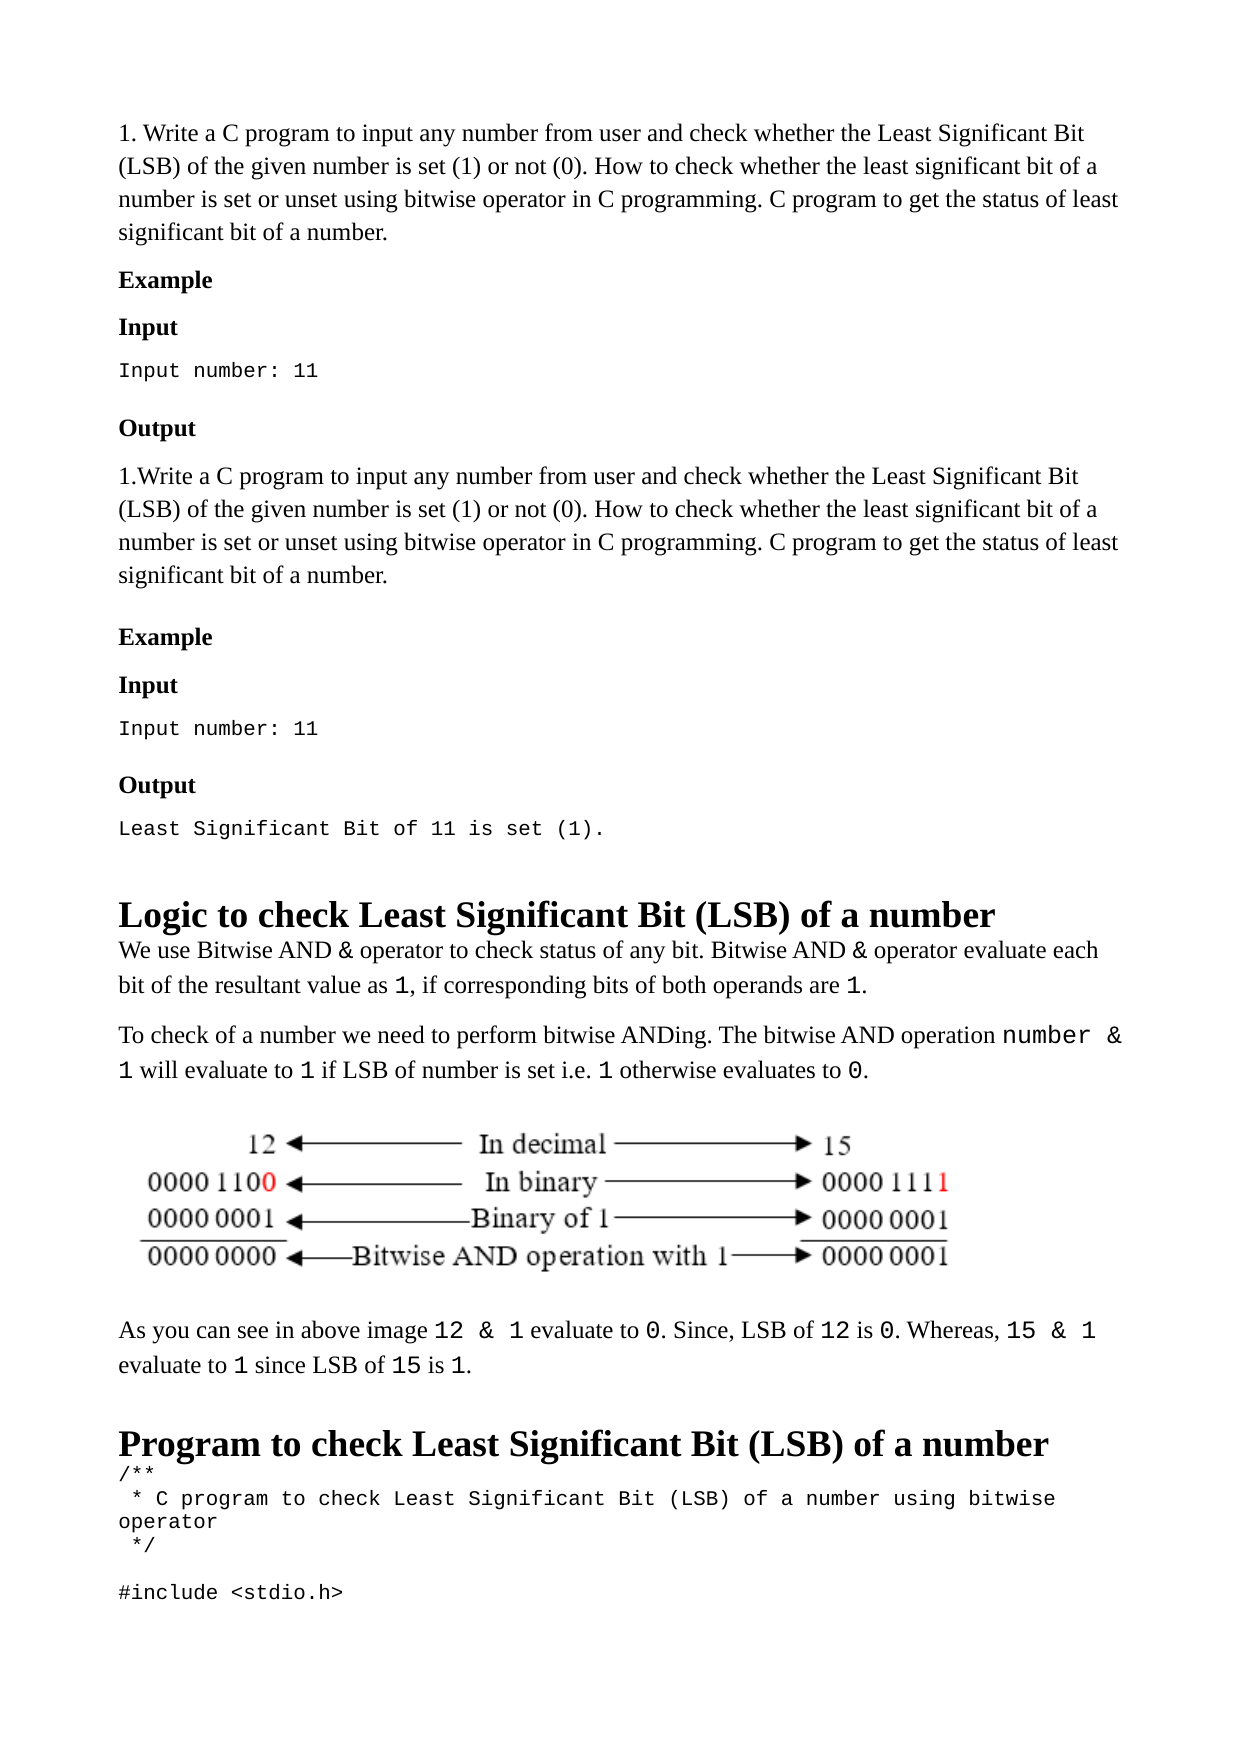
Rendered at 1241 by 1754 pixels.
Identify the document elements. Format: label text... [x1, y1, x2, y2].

text Least Significant Bit of 11 is set (1). [118, 818, 1122, 842]
text #include <stdio.h> [118, 1582, 1122, 1606]
text To check of a number we need to perform bitwise ANDing. The bitwise AND operation number & 1 will evaluate to 1 if LSB of number is set i.e. 1 otherwise evaluates to 0. [118, 1020, 1122, 1086]
text * C program to check Least Significant Bit (LSB) of a number using bitwise operator [118, 1488, 1122, 1535]
text Input number: 11 [118, 717, 1122, 741]
text Input [118, 670, 1122, 699]
text 1. Write a C program to input any number from user and check whether the Least Significant Bit (LSB) of the given number is set (1) or not (0). How to check whether the least significant bit of a number is set or unset using bitwise operator in C programming. C program to get the status of least significant bit of a number. [118, 118, 1122, 246]
text Output [118, 413, 1122, 442]
text 1.Write a C program to input any number from user and check whether the Least Significant Bit (LSB) of the given number is set (1) or not (0). How to check whether the least significant bit of a number is set or unset using bitwise operator in C programming. C program to get the status of least significant bit of a number. [118, 461, 1122, 588]
text We use Bitwise AND & operator to check status of any bit. Bitwise AND & operator evaluate each bit of the resultant value as 1, if corresponding bits of both operands are 1. [118, 935, 1122, 1001]
text Output [118, 771, 1122, 799]
text Input number: 11 [118, 360, 1122, 384]
text */ [118, 1535, 1122, 1559]
subtitle Program to check Least Significant Bit (LSB) of a number [118, 1421, 1122, 1464]
text /** [118, 1464, 1122, 1488]
subtitle Logic to check Least Significant Bit (LSB) of a number [118, 892, 1122, 935]
text Example [118, 622, 1122, 651]
text Example [118, 265, 1122, 293]
text Input [118, 312, 1122, 341]
text As you can see in above image 12 & 1 evaluate to 0. Since, LSB of 12 is 0. Whereas, 15 & 1 evaluate to 1 since LSB of 15 is 1. [118, 1315, 1122, 1381]
